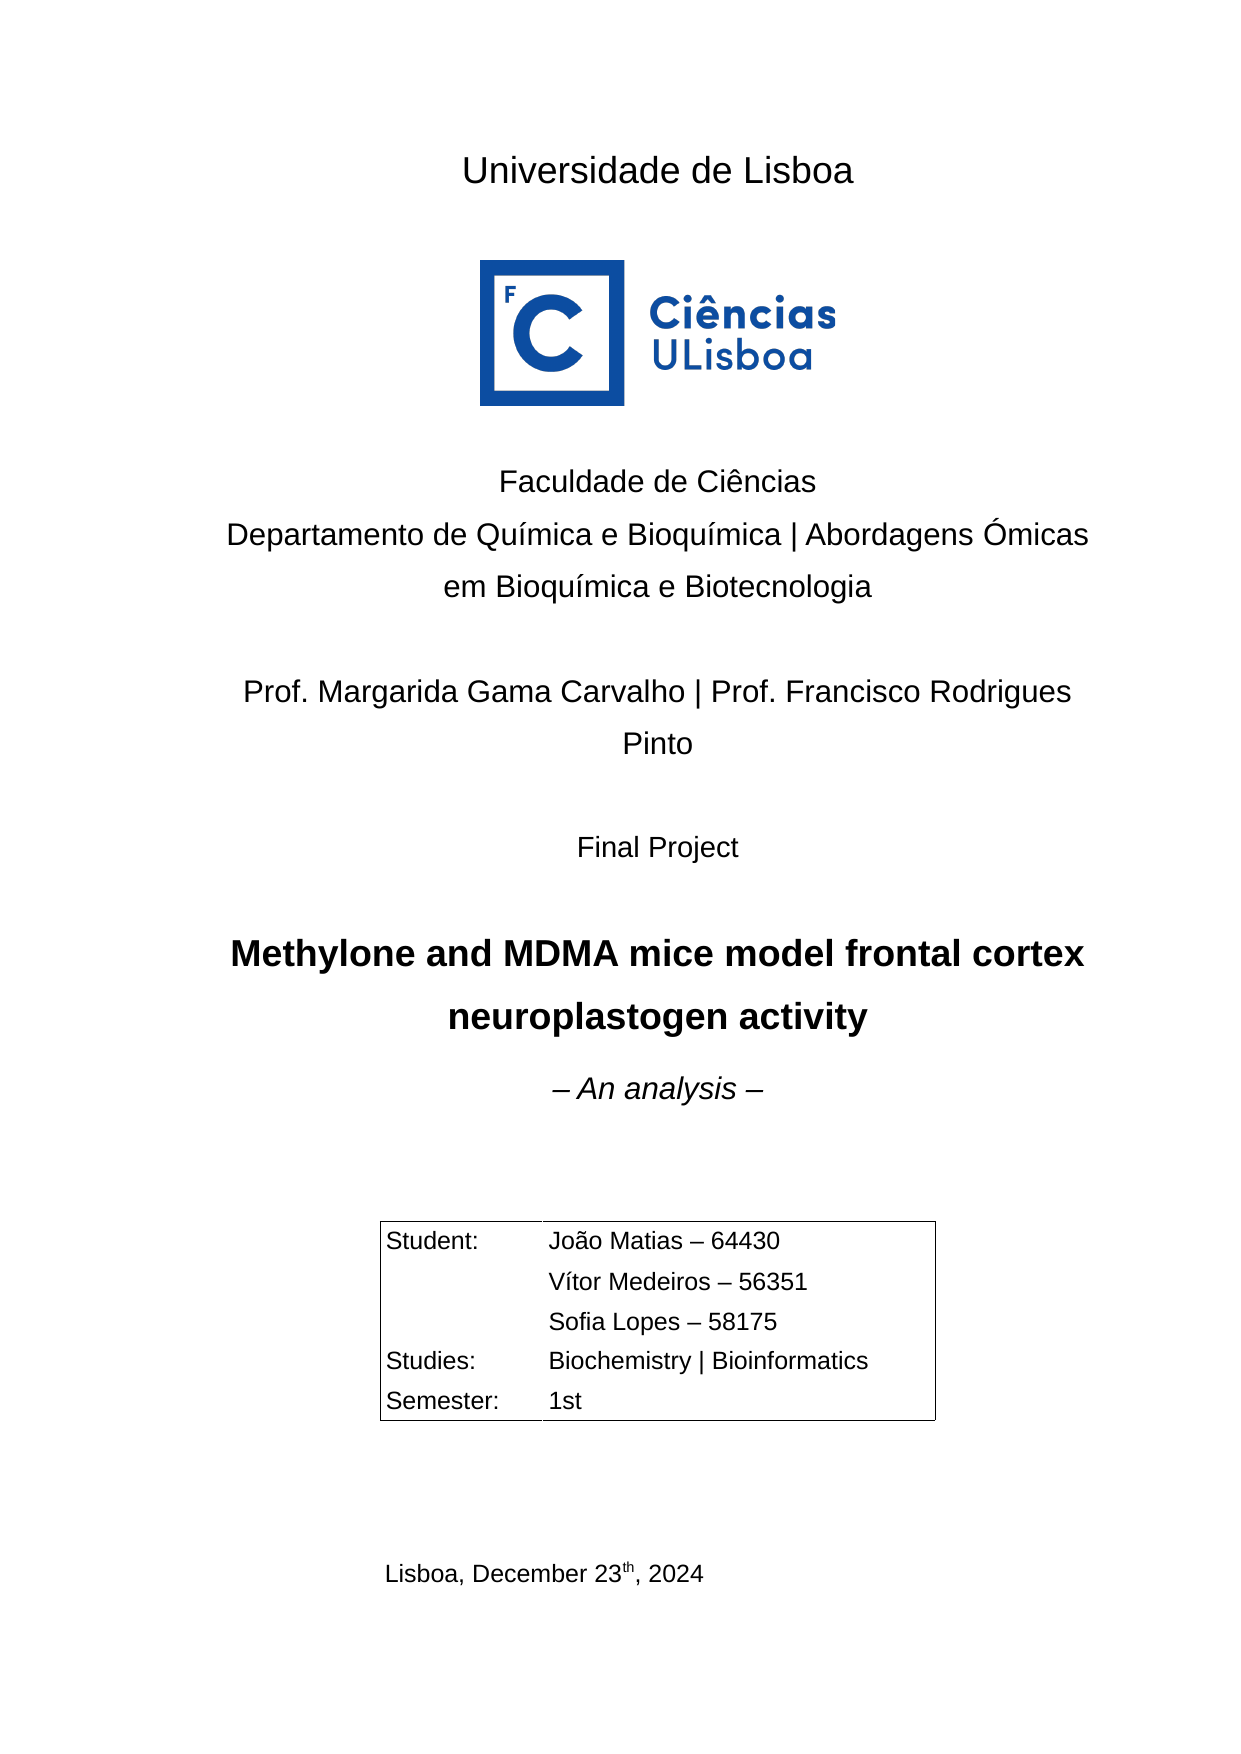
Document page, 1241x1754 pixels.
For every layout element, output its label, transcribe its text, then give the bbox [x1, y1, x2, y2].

table_header Student: [381, 1222, 542, 1341]
text Faculdade de Ciências [225, 464, 1090, 499]
table_cell Semester: [381, 1381, 542, 1420]
text Universidade de Lisboa [225, 150, 1090, 192]
picture [480, 260, 836, 406]
text Prof. Margarida Gama Carvalho | Prof. Francisco Rodrigues Pinto [225, 674, 1090, 761]
text Final Project [225, 831, 1090, 863]
table_cell Studies: [381, 1341, 542, 1381]
text Methylone and MDMA mice model frontal cortex neuroplastogen activity [225, 933, 1090, 1038]
text Lisboa, December 23th, 2024 [384, 1560, 1090, 1588]
text – An analysis – [225, 1071, 1090, 1106]
text Departamento de Química e Bioquímica | Abordagens Ómicas em Bioquímica e Biotecnologia [225, 517, 1090, 604]
table_header João Matias – 64430 Vítor Medeiros – 56351 Sofia Lopes – 58175 [543, 1222, 935, 1341]
table_cell Biochemistry | Bioinformatics [543, 1341, 935, 1381]
table_cell 1st [543, 1381, 935, 1420]
